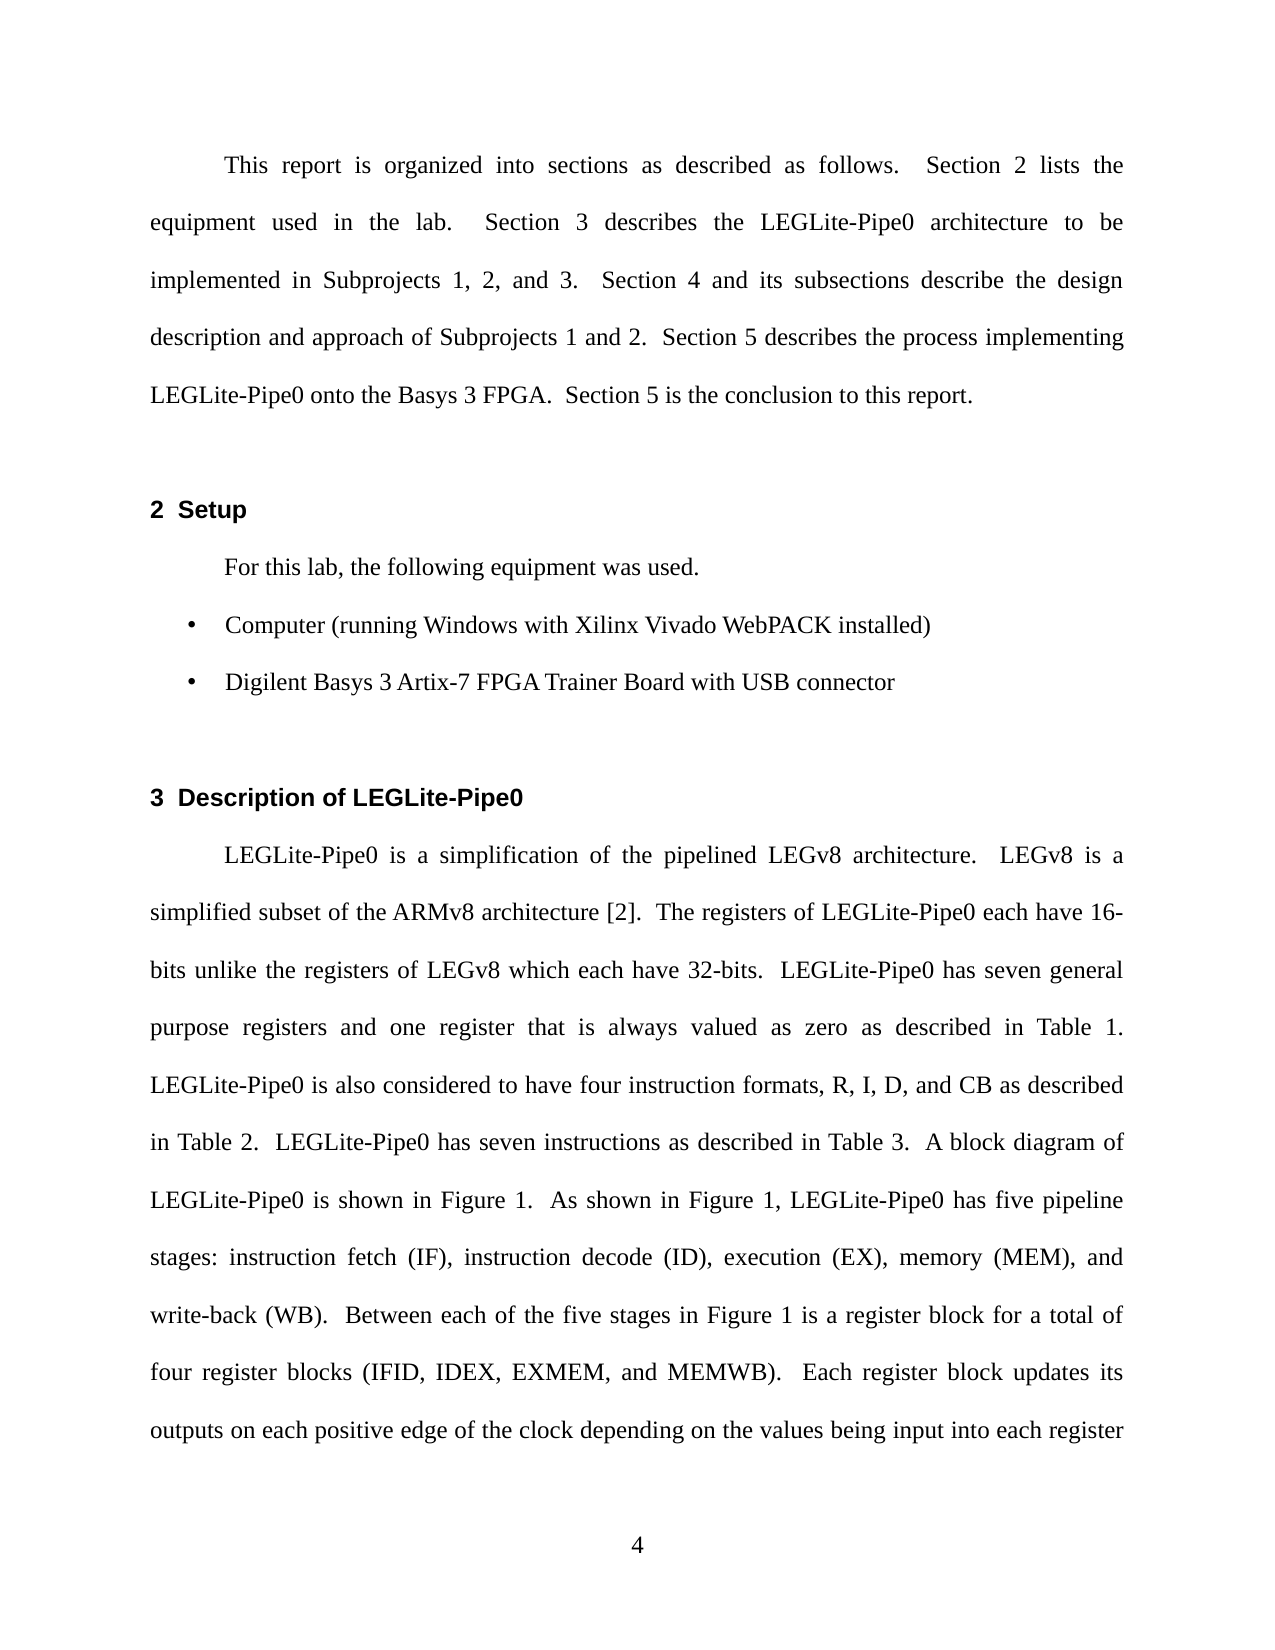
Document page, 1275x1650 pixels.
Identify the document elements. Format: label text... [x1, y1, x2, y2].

text LEGLite-Pipe0 is a simplification of the pipelined LEGv8 architecture. LEGv8 is a simplified subset of the ARMv8 architecture [2]. The registers of LEGLite-Pipe0 each have 16-bits unlike the registers of LEGv8 which each have 32-bits. LEGLite-Pipe0 has seven general purpose registers and one register that is always valued as zero as described in Table 1. LEGLite-Pipe0 is also considered to have four instruction formats, R, I, D, and CB as described in Table 2. LEGLite-Pipe0 has seven instructions as described in Table 3. A block diagram of LEGLite-Pipe0 is shown in Figure 1. As shown in Figure 1, LEGLite-Pipe0 has five pipeline stages: instruction fetch (IF), instruction decode (ID), execution (EX), memory (MEM), and write-back (WB). Between each of the five stages in Figure 1 is a register block for a total of four register blocks (IFID, IDEX, EXMEM, and MEMWB). Each register block updates its outputs on each positive edge of the clock depending on the values being input into each register [150, 840, 1125, 1444]
text For this lab, the following equipment was used. [150, 552, 1125, 581]
text 3 Description of LEGLite-Pipe0 [150, 782, 1125, 811]
list Digilent Basys 3 Artix-7 FPGA Trainer Board with USB connector [187, 667, 1125, 696]
text This report is organized into sections as described as follows. Section 2 lists the equipment used in the lab. Section 3 describes the LEGLite-Pipe0 architecture to be implemented in Subprojects 1, 2, and 3. Section 4 and its subsections describe the design description and approach of Subprojects 1 and 2. Section 5 describes the process implementing LEGLite-Pipe0 onto the Basys 3 FPGA. Section 5 is the conclusion to this report. [150, 150, 1125, 409]
text 2 Setup [150, 495, 1125, 524]
list Computer (running Windows with Xilinx Vivado WebPACK installed) [187, 610, 1125, 639]
